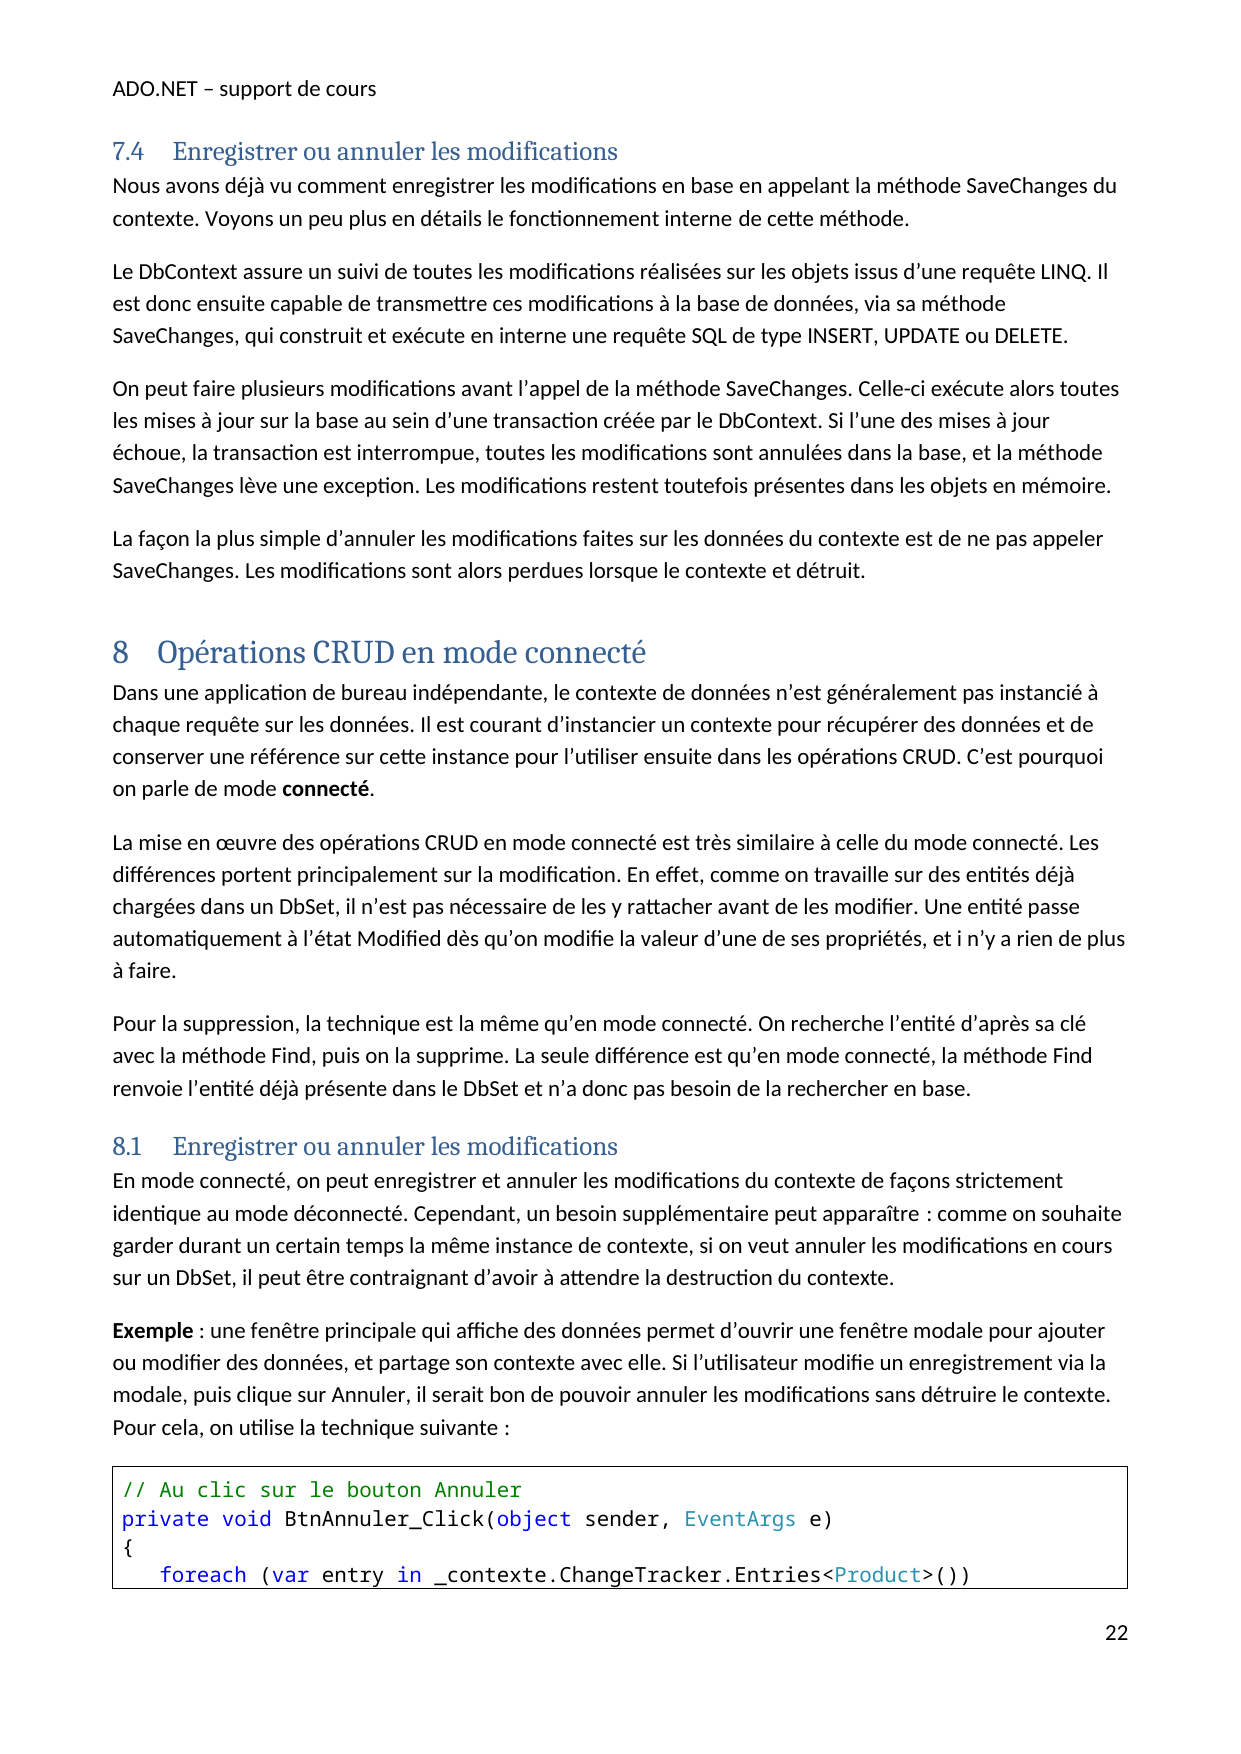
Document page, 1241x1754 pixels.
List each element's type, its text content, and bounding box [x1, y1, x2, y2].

text Exemple : une fenêtre principale qui affiche des données permet d’ouvrir une fenêtre modale pour ajouter ou modifier des données, et partage son contexte avec elle. Si l’utilisateur modifie un enregistrement via la modale, puis clique sur Annuler, il serait bon de pouvoir annuler les modifications sans détruire le contexte. Pour cela, on utilise la technique suivante : [112, 1316, 1128, 1441]
text Pour la suppression, la technique est la même qu’en mode connecté. On recherche l’entité d’après sa clé avec la méthode Find, puis on la supprime. La seule différence est qu’en mode connecté, la méthode Find renvoie l’entité déjà présente dans le DbSet et n’a donc pas besoin de la rechercher en base. [112, 1009, 1128, 1102]
text // Au clic sur le bouton Annuler [113, 1467, 1127, 1494]
subtitle Opérations CRUD en mode connecté [112, 634, 1128, 672]
subtitle Enregistrer ou annuler les modifications [112, 1131, 1128, 1162]
text Nous avons déjà vu comment enregistrer les modifications en base en appelant la méthode SaveChanges du contexte. Voyons un peu plus en détails le fonctionnement interne de cette méthode. [112, 172, 1128, 232]
subtitle Enregistrer ou annuler les modifications [112, 136, 1128, 167]
text La mise en œuvre des opérations CRUD en mode connecté est très similaire à celle du mode connecté. Les différences portent principalement sur la modification. En effet, comme on travaille sur des entités déjà chargées dans un DbSet, il n’est pas nécessaire de les y rattacher avant de les modifier. Une entité passe automatiquement à l’état Modified dès qu’on modifie la valeur d’une de ses propriétés, et i n’y a rien de plus à faire. [112, 828, 1128, 984]
text Le DbContext assure un suivi de toutes les modifications réalisées sur les objets issus d’une requête LINQ. Il est donc ensuite capable de transmettre ces modifications à la base de données, via sa méthode SaveChanges, qui construit et exécute en interne une requête SQL de type INSERT, UPDATE ou DELETE. [112, 257, 1128, 349]
text Dans une application de bureau indépendante, le contexte de données n’est généralement pas instancié à chaque requête sur les données. Il est courant d’instancier un contexte pour récupérer des données et de conserver une référence sur cette instance pour l’utiliser ensuite dans les opérations CRUD. C’est pourquoi on parle de mode connecté. [112, 678, 1128, 803]
text private void BtnAnnuler_Click(object sender, EventArgs e) [113, 1494, 1127, 1523]
text On peut faire plusieurs modifications avant l’appel de la méthode SaveChanges. Celle-ci exécute alors toutes les mises à jour sur la base au sein d’une transaction créée par le DbContext. Si l’une des mises à jour échoue, la transaction est interrompue, toutes les modifications sont annulées dans la base, et la méthode SaveChanges lève une exception. Les modifications restent toutefois présentes dans les objets en mémoire. [112, 374, 1128, 499]
text foreach (var entry in _contexte.ChangeTracker.Entries<Product>()) [113, 1551, 1127, 1588]
text En mode connecté, on peut enregistrer et annuler les modifications du contexte de façons strictement identique au mode déconnecté. Cependant, un besoin supplémentaire peut apparaître : comme on souhaite garder durant un certain temps la même instance de contexte, si on veut annuler les modifications en cours sur un DbSet, il peut être contraignant d’avoir à attendre la destruction du contexte. [112, 1167, 1128, 1291]
text La façon la plus simple d’annuler les modifications faites sur les données du contexte est de ne pas appeler SaveChanges. Les modifications sont alors perdues lorsque le contexte et détruit. [112, 524, 1128, 584]
text { [113, 1523, 1127, 1551]
